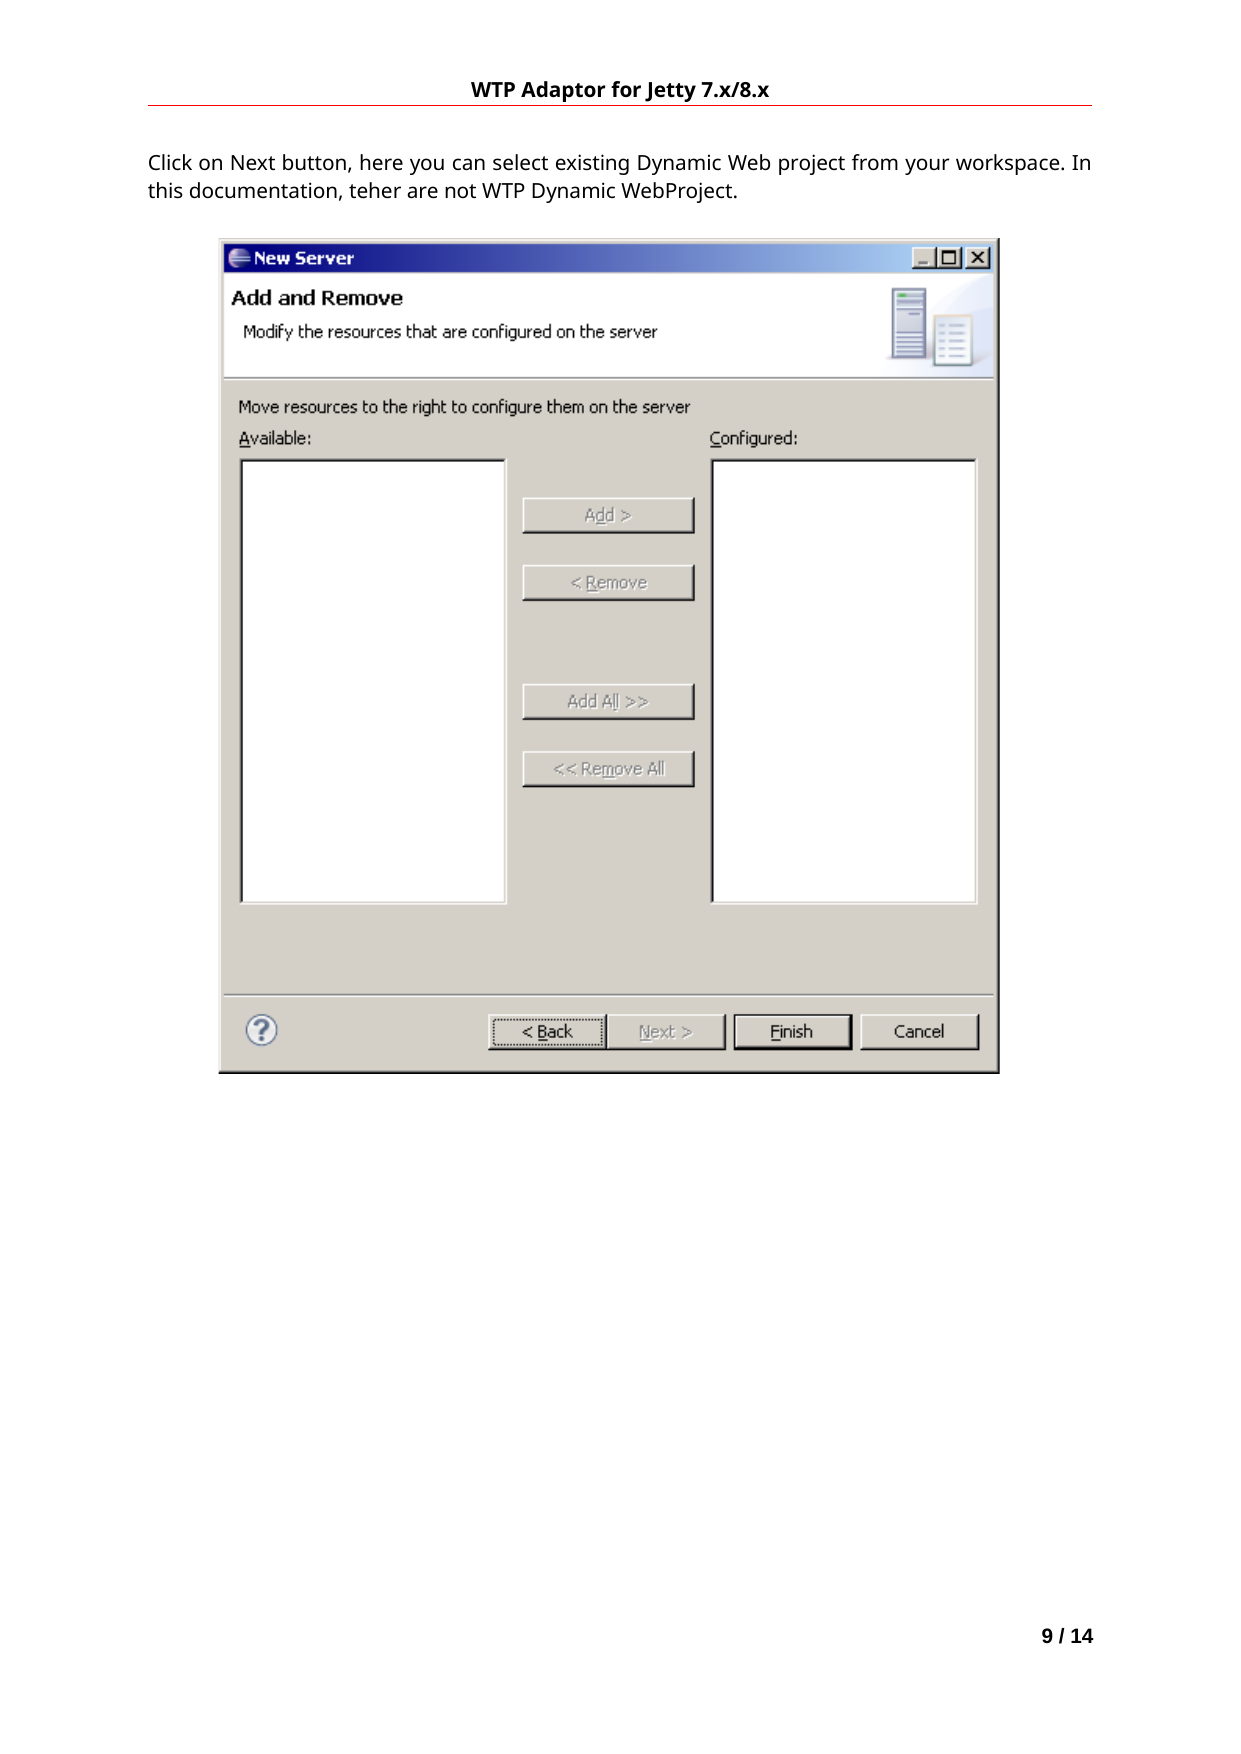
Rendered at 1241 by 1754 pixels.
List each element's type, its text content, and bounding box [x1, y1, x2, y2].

picture [218, 238, 1000, 1074]
text Click on Next button, here you can select existing Dynamic Web project from your workspace. In this documentation, teher are not WTP Dynamic WebProject. [148, 148, 1092, 204]
